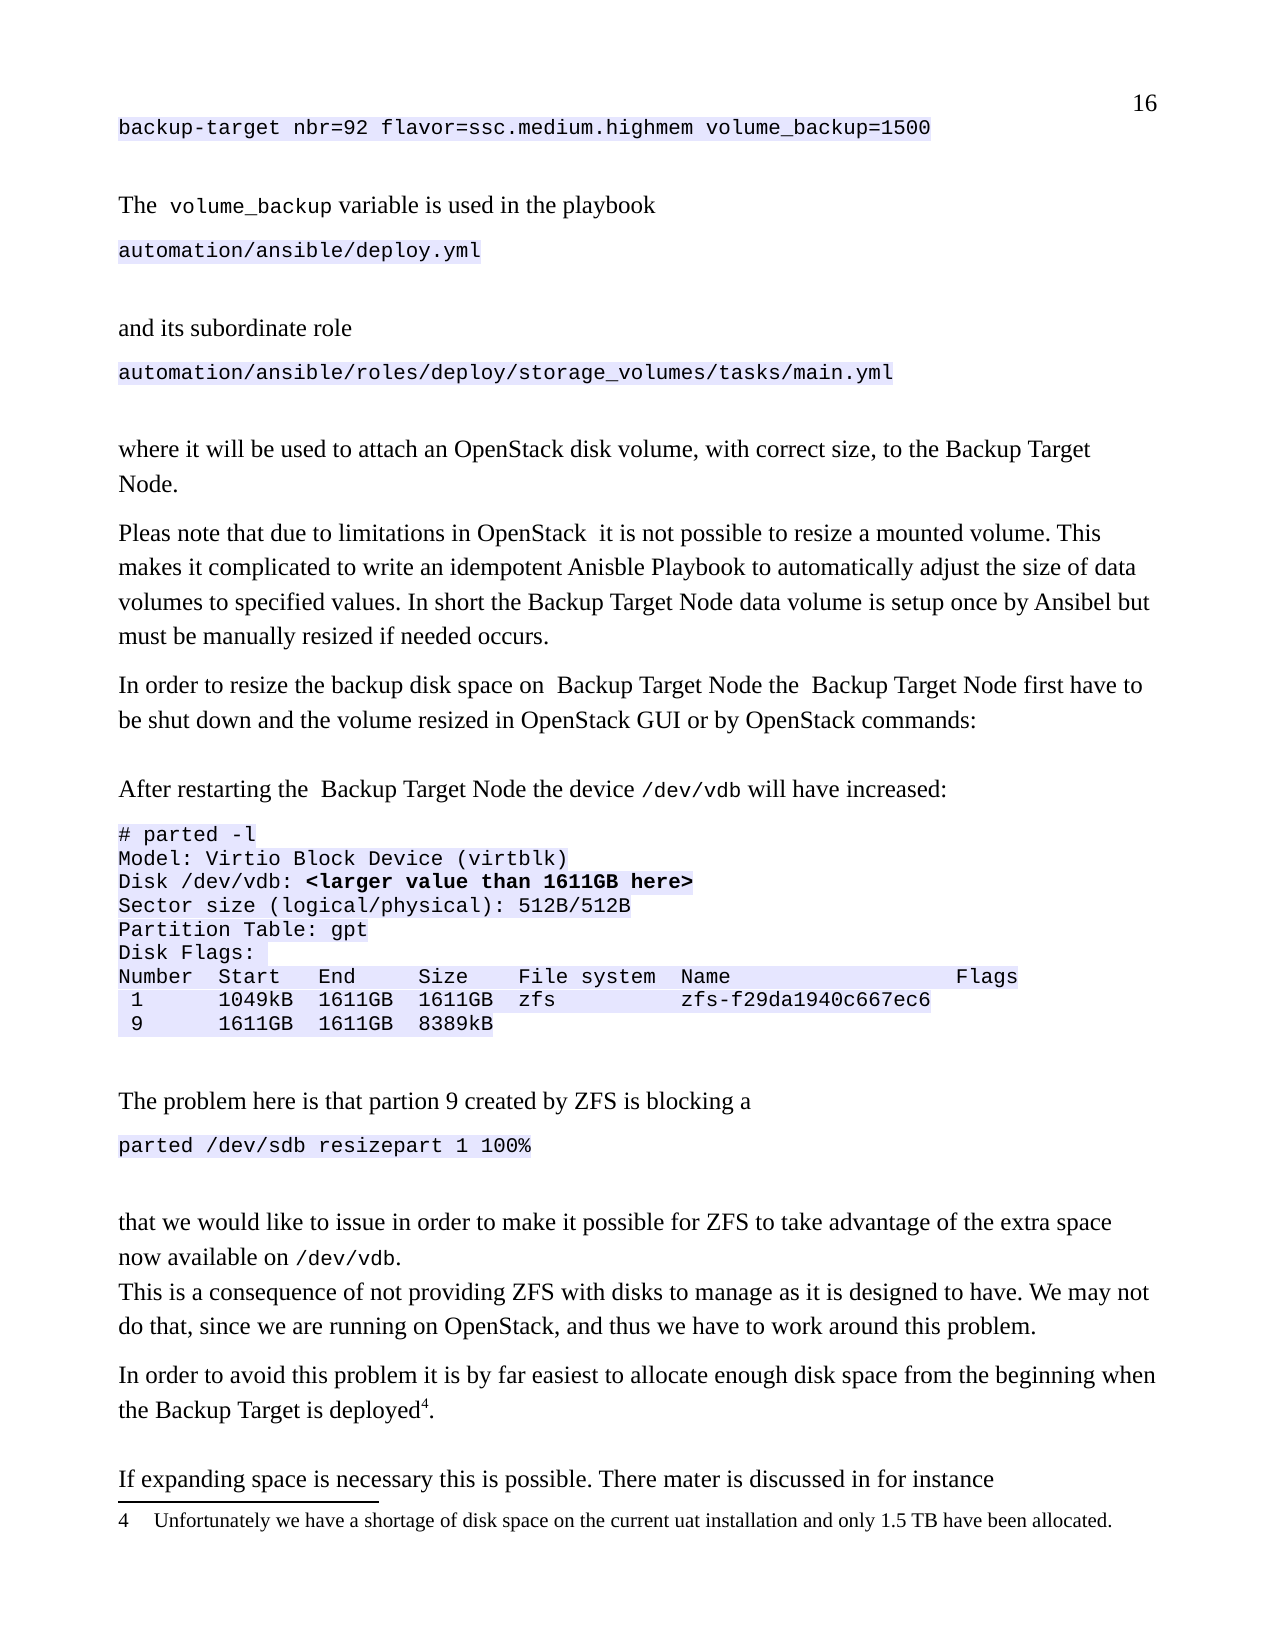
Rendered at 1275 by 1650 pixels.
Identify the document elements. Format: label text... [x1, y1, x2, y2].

text 1 1049kB 1611GB 1611GB zfs zfs-f29da1940c667ec6 [118, 989, 1157, 1013]
text automation/ansible/deploy.yml [481, 240, 1157, 264]
text Disk Flags: [268, 942, 1157, 966]
text Unfortunately we have a shortage of disk space on the current uat installation and only 1.5 TB have been allocated. [118, 1508, 1157, 1532]
text Disk /dev/vdb: <larger value than 1611GB here> [693, 871, 1157, 895]
text that we would like to issue in order to make it possible for ZFS to take advantage of the extra space now available on /dev/vdb. This is a consequence of not providing ZFS with disks to manage as it is designed to have. We may not do that, since we are running on OpenStack, and thus we have to work around this problem. [118, 1207, 1157, 1340]
text Partition Table: gpt [118, 918, 1157, 942]
text automation/ansible/roles/deploy/storage_volumes/tasks/main.yml [893, 362, 1157, 385]
text 9 1611GB 1611GB 8389kB [493, 1013, 1157, 1037]
text Sector size (logical/physical): 512B/512B [631, 895, 1157, 918]
text # parted -l [256, 824, 1157, 848]
text backup-target nbr=92 flavor=ssc.medium.highmem volume_backup=1500 [931, 117, 1157, 141]
text Pleas note that due to limitations in OpenStack it is not possible to resize a mounted volume. This makes it complicated to write an idempotent Anisble Playbook to automatically adjust the size of data volumes to specified values. In short the Backup Target Node data volume is setup once by Ansibel but must be manually resized if needed occurs. [118, 518, 1157, 650]
text and its subordinate role [118, 313, 1157, 341]
text where it will be used to attach an OpenStack disk volume, with correct size, to the Backup Target Node. [118, 434, 1157, 498]
text parted /dev/sdb resizepart 1 100% [531, 1135, 1157, 1158]
text The problem here is that partion 9 created by ZFS is blocking a [118, 1086, 1157, 1114]
text In order to avoid this problem it is by far easiest to allocate enough disk space from the beginning when the Backup Target is deployed. If expanding space is necessary this is possible. There mater is discussed in for instance [118, 1361, 1157, 1493]
text In order to resize the backup disk space on Backup Target Node the Backup Target Node first have to be shut down and the volume resized in OpenStack GUI or by OpenStack commands: After restarting the Backup Target Node the device /dev/vdb will have increased: [118, 671, 1157, 803]
text The volume_backup variable is used in the playbook [118, 190, 1157, 219]
text Number Start End Size File system Name Flags [1018, 966, 1157, 989]
text Model: Virtio Block Device (virtblk) [568, 848, 1157, 871]
